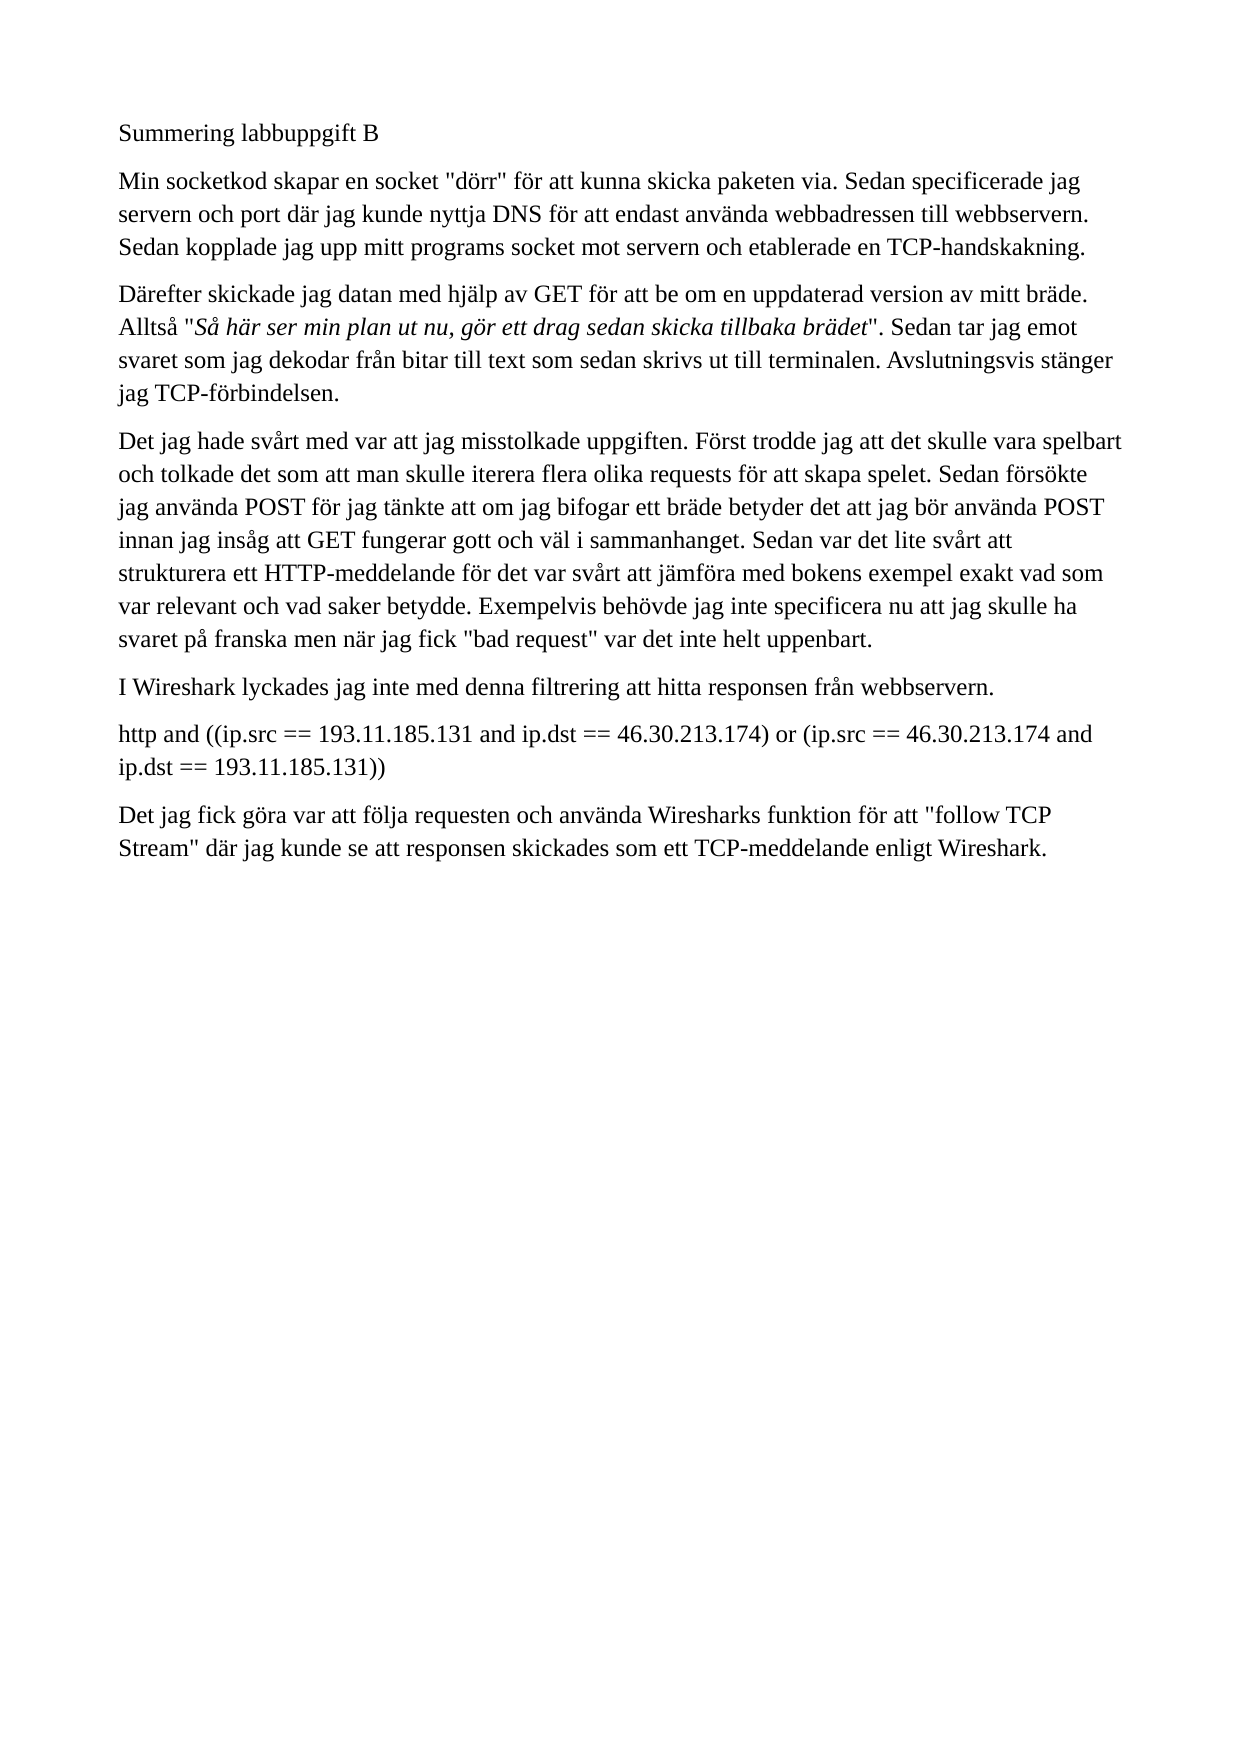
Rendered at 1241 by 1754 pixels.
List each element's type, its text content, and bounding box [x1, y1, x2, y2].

text Därefter skickade jag datan med hjälp av GET för att be om en uppdaterad version av mitt bräde. Alltså "Så här ser min plan ut nu, gör ett drag sedan skicka tillbaka brädet". Sedan tar jag emot svaret som jag dekodar från bitar till text som sedan skrivs ut till terminalen. Avslutningsvis stänger jag TCP-förbindelsen. [118, 279, 1122, 407]
text http and ((ip.src == 193.11.185.131 and ip.dst == 46.30.213.174) or (ip.src == 46.30.213.174 and ip.dst == 193.11.185.131)) [118, 719, 1122, 781]
text Det jag hade svårt med var att jag misstolkade uppgiften. Först trodde jag att det skulle vara spelbart och tolkade det som att man skulle iterera flera olika requests för att skapa spelet. Sedan försökte jag använda POST för jag tänkte att om jag bifogar ett bräde betyder det att jag bör använda POST innan jag insåg att GET fungerar gott och väl i sammanhanget. Sedan var det lite svårt att strukturera ett HTTP-meddelande för det var svårt att jämföra med bokens exempel exakt vad som var relevant och vad saker betydde. Exempelvis behövde jag inte specificera nu att jag skulle ha svaret på franska men när jag fick "bad request" var det inte helt uppenbart. [118, 426, 1122, 653]
text Summering labbuppgift B [118, 118, 1122, 147]
text Min socketkod skapar en socket "dörr" för att kunna skicka paketen via. Sedan specificerade jag servern och port där jag kunde nyttja DNS för att endast använda webbadressen till webbservern. Sedan kopplade jag upp mitt programs socket mot servern och etablerade en TCP-handskakning. [118, 166, 1122, 261]
text Det jag fick göra var att följa requesten och använda Wiresharks funktion för att "follow TCP Stream" där jag kunde se att responsen skickades som ett TCP-meddelande enligt Wireshark. [118, 800, 1122, 862]
text I Wireshark lyckades jag inte med denna filtrering att hitta responsen från webbservern. [118, 672, 1122, 701]
